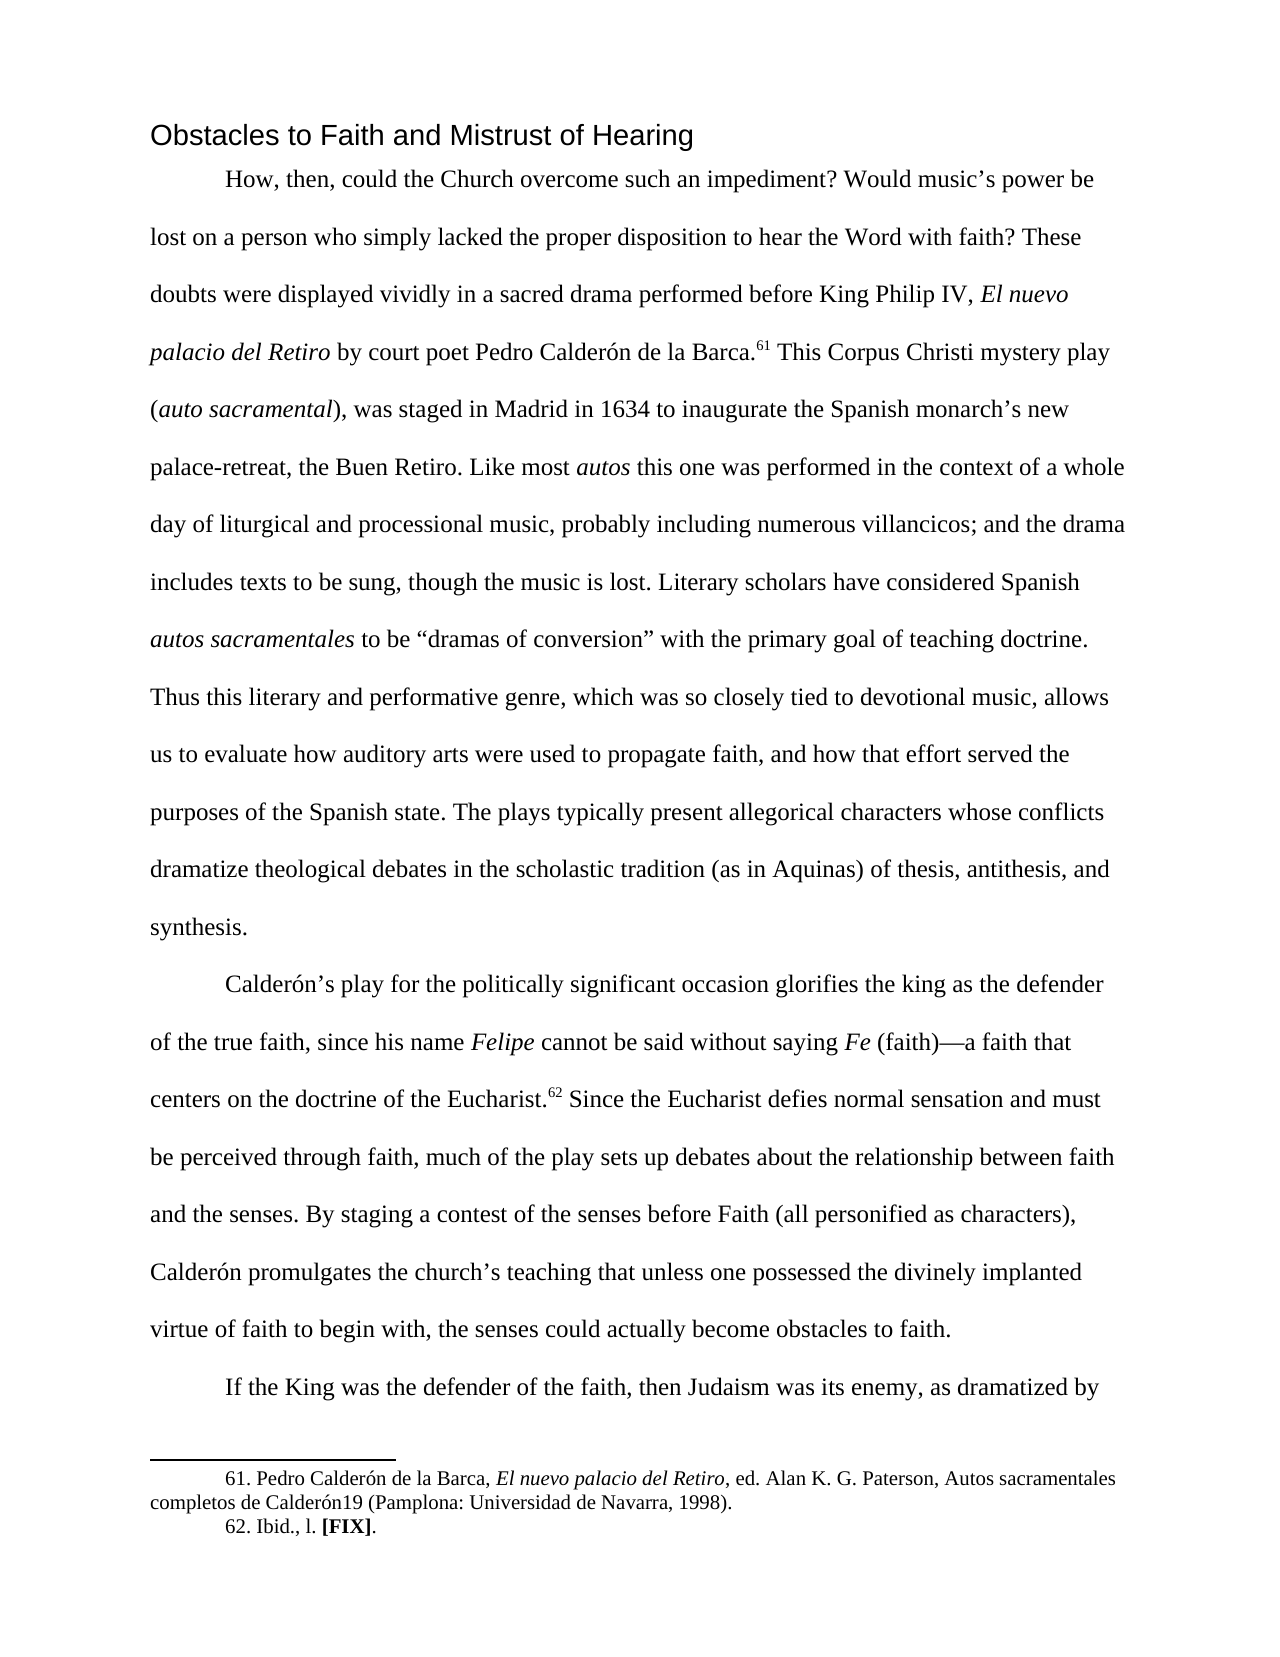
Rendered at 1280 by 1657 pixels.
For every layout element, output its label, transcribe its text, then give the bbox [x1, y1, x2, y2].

subtitle Obstacles to Faith and Mistrust of Hearing [150, 118, 1130, 152]
text Pedro Calderón de la Barca, El nuevo palacio del Retiro, ed. Alan K. G. Paterson, Autos sacramentales completos de Calderón19 (Pamplona: Universidad de Navarra, 1998). [150, 1466, 1130, 1514]
text Ibid., l. [FIX]. [150, 1514, 1130, 1538]
text If the King was the defender of the faith, then Judaism was its enemy, as dramatized by [150, 1372, 1130, 1400]
text How, then, could the Church overcome such an impediment? Would music’s power be lost on a person who simply lacked the proper disposition to hear the Word with faith? These doubts were displayed vividly in a sacred drama performed before King Philip IV, El nuevo palacio del Retiro by court poet Pedro Calderón de la Barca. This Corpus Christi mystery play (auto sacramental), was staged in Madrid in 1634 to inaugurate the Spanish monarch’s new palace-retreat, the Buen Retiro. Like most autos this one was performed in the context of a whole day of liturgical and processional music, probably including numerous villancicos; and the drama includes texts to be sung, though the music is lost. Literary scholars have considered Spanish autos sacramentales to be “dramas of conversion” with the primary goal of teaching doctrine. Thus this literary and performative genre, which was so closely tied to devotional music, allows us to evaluate how auditory arts were used to propagate faith, and how that effort served the purposes of the Spanish state. The plays typically present allegorical characters whose conflicts dramatize theological debates in the scholastic tradition (as in Aquinas) of thesis, antithesis, and synthesis. [150, 164, 1130, 940]
text Calderón’s play for the politically significant occasion glorifies the king as the defender of the true faith, since his name Felipe cannot be said without saying Fe (faith)—a faith that centers on the doctrine of the Eucharist. Since the Eucharist defies normal sensation and must be perceived through faith, much of the play sets up debates about the relationship between faith and the senses. By staging a contest of the senses before Faith (all personified as characters), Calderón promulgates the church’s teaching that unless one possessed the divinely implanted virtue of faith to begin with, the senses could actually become obstacles to faith. [150, 969, 1130, 1343]
